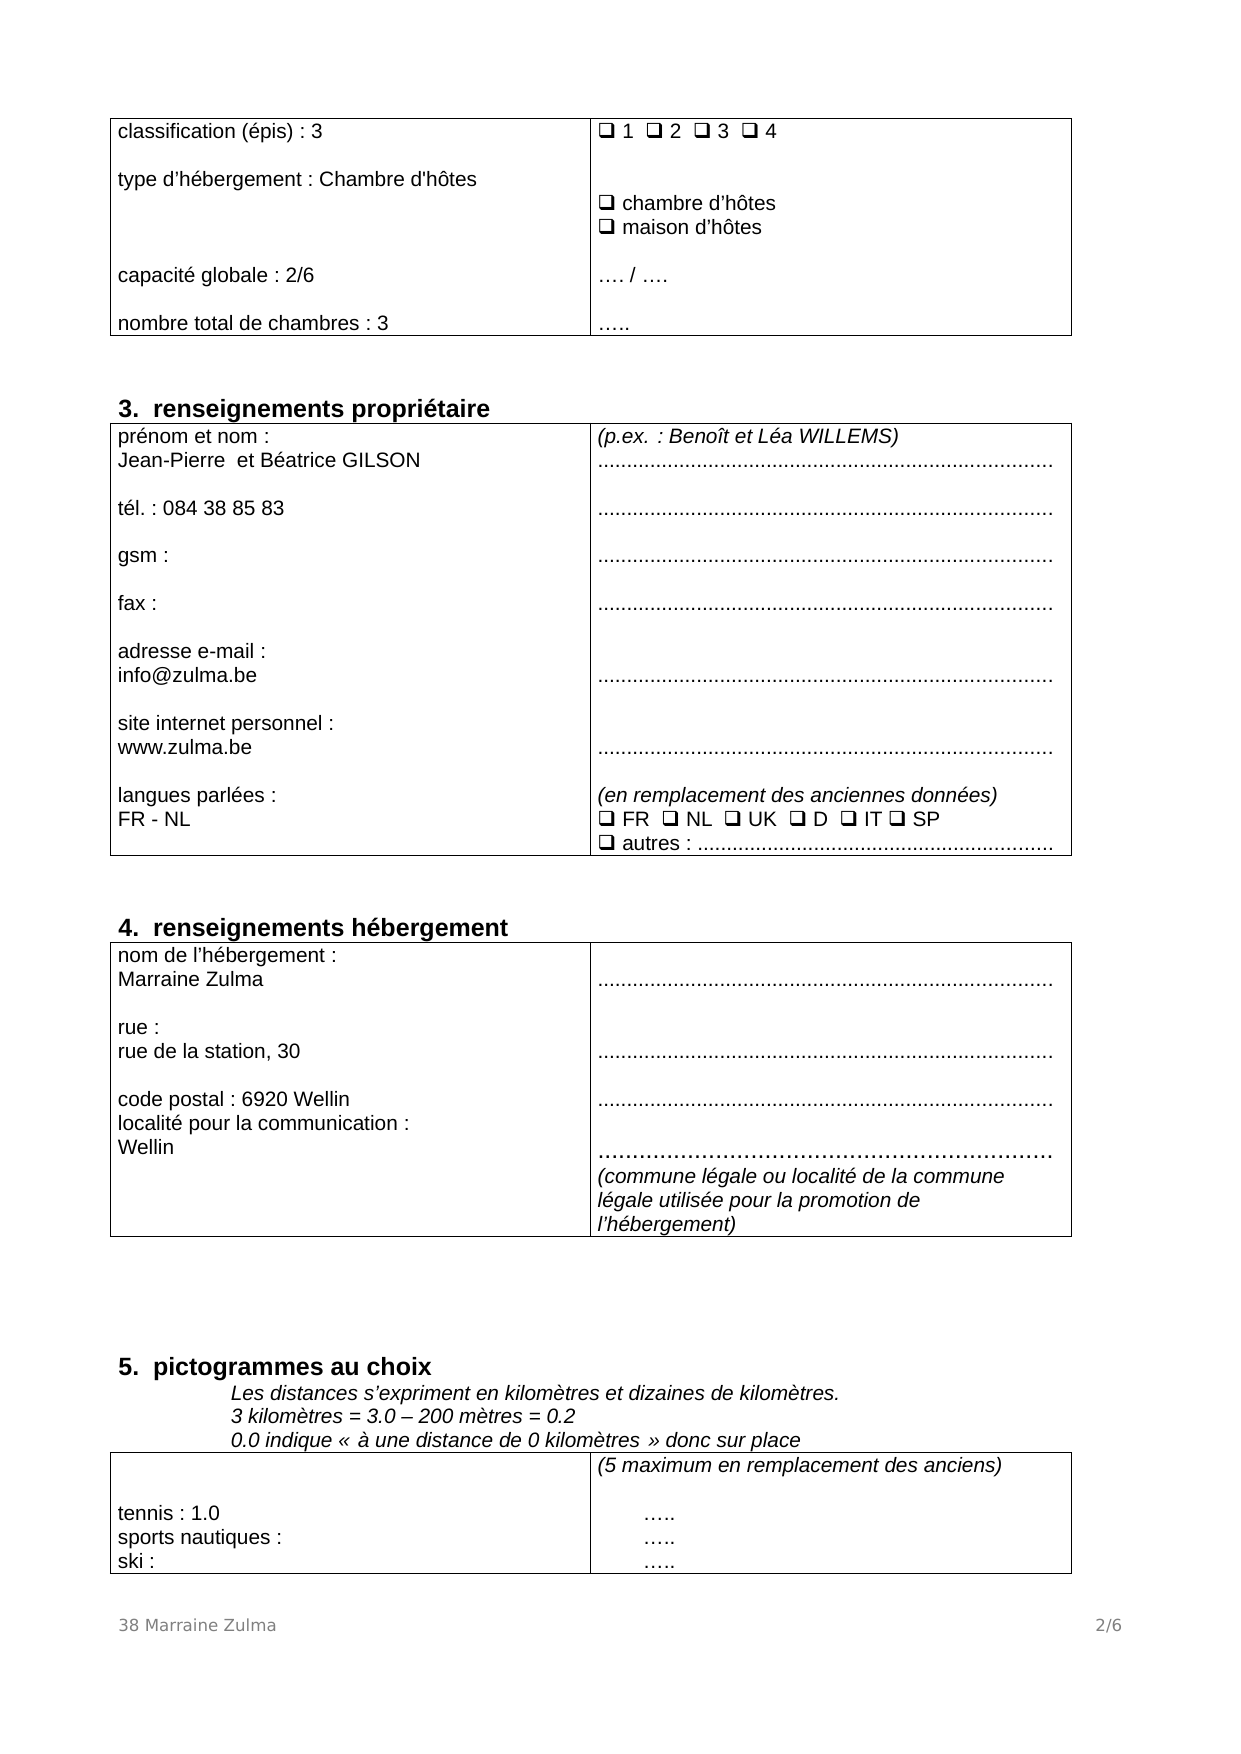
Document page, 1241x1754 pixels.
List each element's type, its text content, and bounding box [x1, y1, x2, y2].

table_header (p.ex. : Benoît et Léa WILLEMS) (en remplacement des anciennes données)  FR  NL  UK  D  IT  SP  autres : [591, 424, 1071, 855]
text 0.0 indique « à une distance de 0 kilomètres » donc sur place [231, 1428, 1122, 1452]
text 3 kilomètres = 3.0 – 200 mètres = 0.2 [231, 1404, 1122, 1428]
text 3. renseignements propriétaire [118, 394, 1122, 422]
table_header nom de l’hébergement : Marraine Zulma rue : rue de la station, 30 code postal : 6920 Wellin localité pour la communication : Wellin [111, 943, 590, 1236]
table_header classification (épis) : 3 type d’hébergement : Chambre d'hôtes capacité globale : 2/6 nombre total de chambres : 3 [111, 119, 590, 335]
text Les distances s’expriment en kilomètres et dizaines de kilomètres. [231, 1380, 1122, 1404]
table_header tennis : 1.0 sports nautiques : ski : [111, 1453, 590, 1573]
table_header (commune légale ou localité de la commune légale utilisée pour la promotion de l’hébergement) [591, 943, 1071, 1236]
text 5. pictogrammes au choix [118, 1352, 1122, 1380]
table_header  1  2  3  4  chambre d’hôtes  maison d’hôtes …. / …. ….. [591, 119, 1071, 335]
table_header prénom et nom : Jean-Pierre et Béatrice GILSON tél. : 084 38 85 83 gsm : fax : adresse e-mail : info@zulma.be site internet personnel : www.zulma.be langues parlées : FR - NL [111, 424, 590, 855]
text 4. renseignements hébergement [118, 913, 1122, 942]
table_header (5 maximum en remplacement des anciens) ….. ….. ….. [591, 1453, 1071, 1573]
